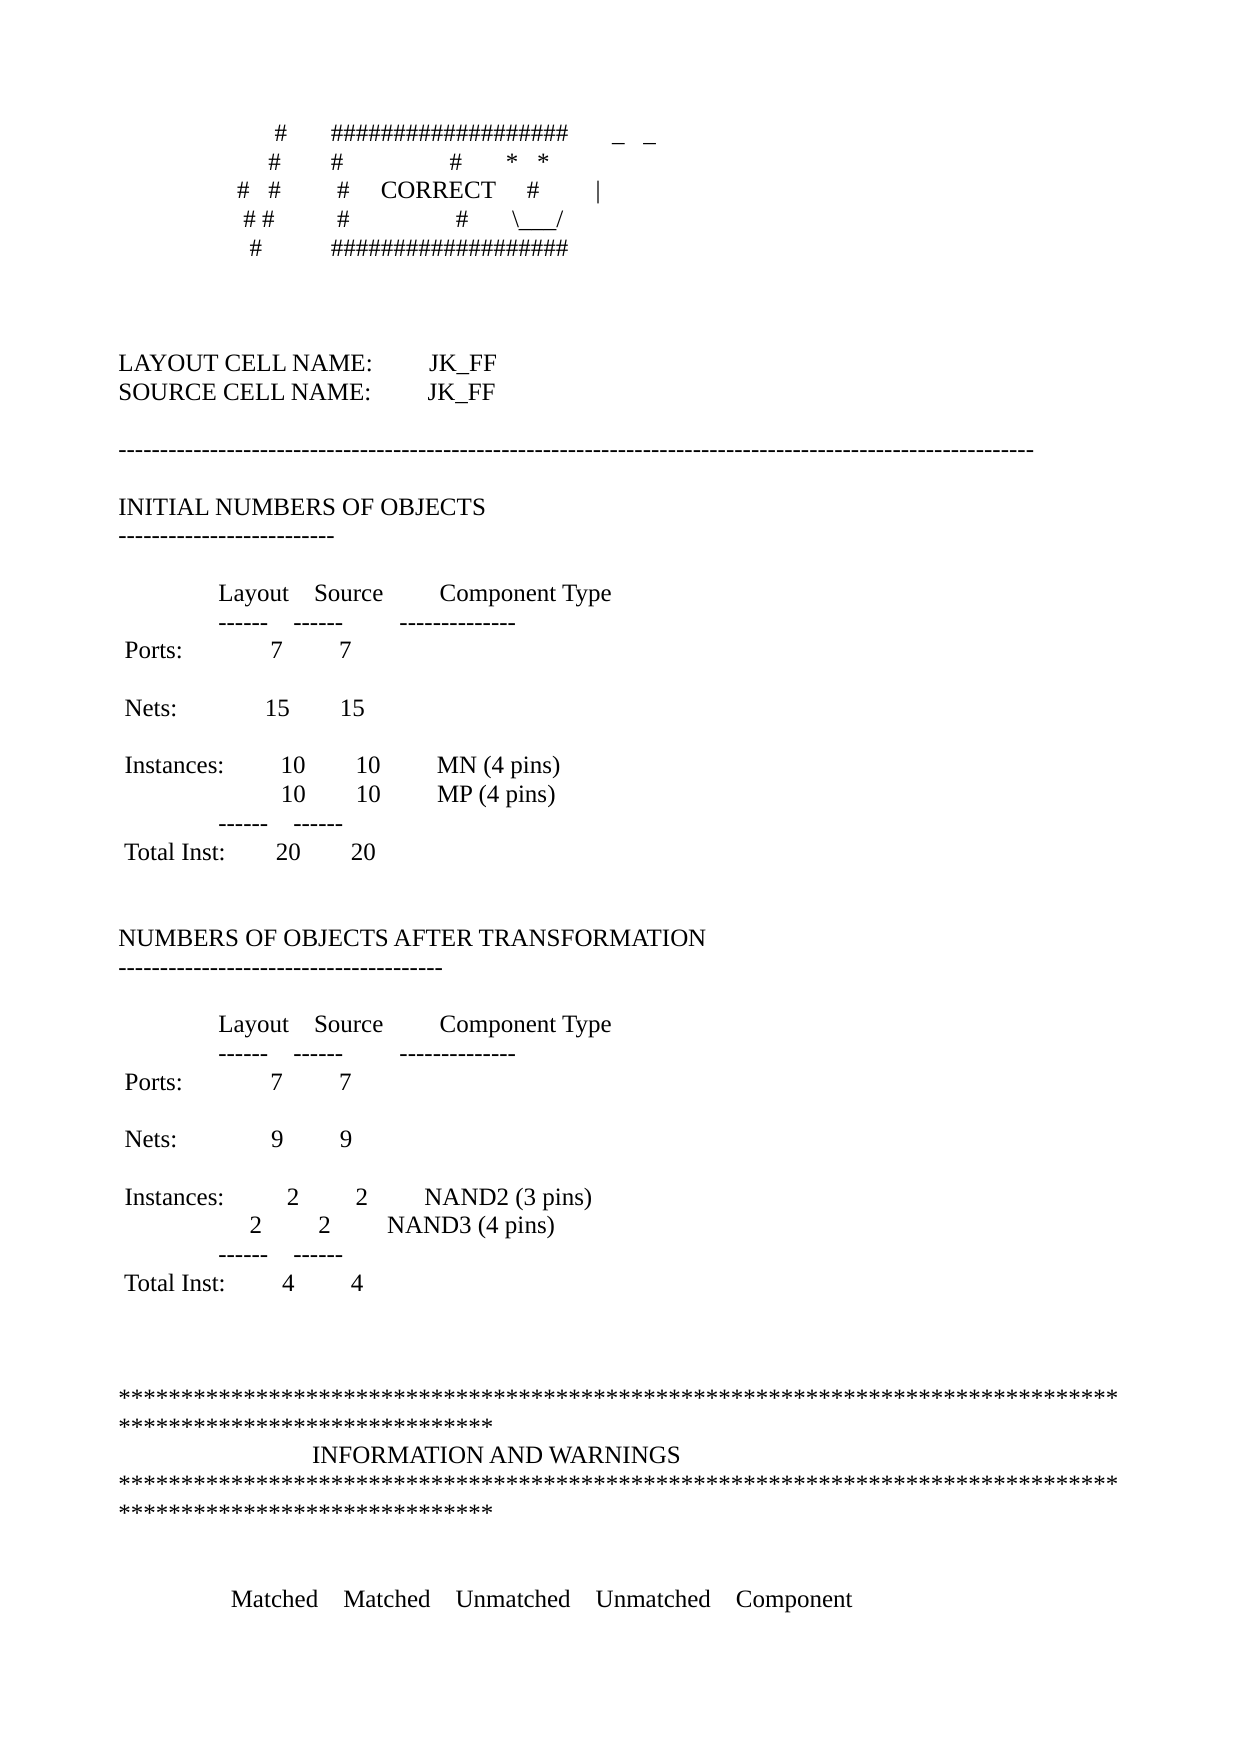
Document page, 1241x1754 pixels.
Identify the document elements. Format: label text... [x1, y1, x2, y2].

text ------ ------ -------------- [118, 607, 1122, 636]
text Ports: 7 7 [118, 636, 1122, 664]
text Total Inst: 4 4 [118, 1268, 1122, 1297]
text ************************************************************************************************************** [118, 1383, 1122, 1441]
text INFORMATION AND WARNINGS [118, 1441, 1122, 1469]
text 2 2 NAND3 (4 pins) [118, 1211, 1122, 1239]
text # ################### _ _ [118, 118, 1122, 147]
text INITIAL NUMBERS OF OBJECTS [118, 492, 1122, 521]
text -------------------------------------------------------------------------------------------------------------- [118, 434, 1122, 463]
text SOURCE CELL NAME: JK_FF [118, 377, 1122, 406]
text Nets: 9 9 [118, 1124, 1122, 1153]
text LAYOUT CELL NAME: JK_FF [118, 348, 1122, 377]
text ------ ------ -------------- [118, 1038, 1122, 1067]
text Layout Source Component Type [118, 578, 1122, 607]
text # # # # \___/ [118, 204, 1122, 233]
text --------------------------------------- [118, 952, 1122, 981]
text Total Inst: 20 20 [118, 837, 1122, 866]
text # # # CORRECT # | [118, 176, 1122, 204]
text Matched Matched Unmatched Unmatched Component [118, 1584, 1122, 1613]
text ------ ------ [118, 1239, 1122, 1268]
text ------ ------ [118, 808, 1122, 837]
text 10 10 MP (4 pins) [118, 779, 1122, 808]
text ************************************************************************************************************** [118, 1469, 1122, 1527]
text -------------------------- [118, 521, 1122, 549]
text Ports: 7 7 [118, 1067, 1122, 1096]
text Instances: 10 10 MN (4 pins) [118, 751, 1122, 779]
text Layout Source Component Type [118, 1009, 1122, 1038]
text # ################### [118, 233, 1122, 262]
text NUMBERS OF OBJECTS AFTER TRANSFORMATION [118, 923, 1122, 952]
text # # # * * [118, 147, 1122, 176]
text Nets: 15 15 [118, 693, 1122, 722]
text Instances: 2 2 NAND2 (3 pins) [118, 1182, 1122, 1211]
